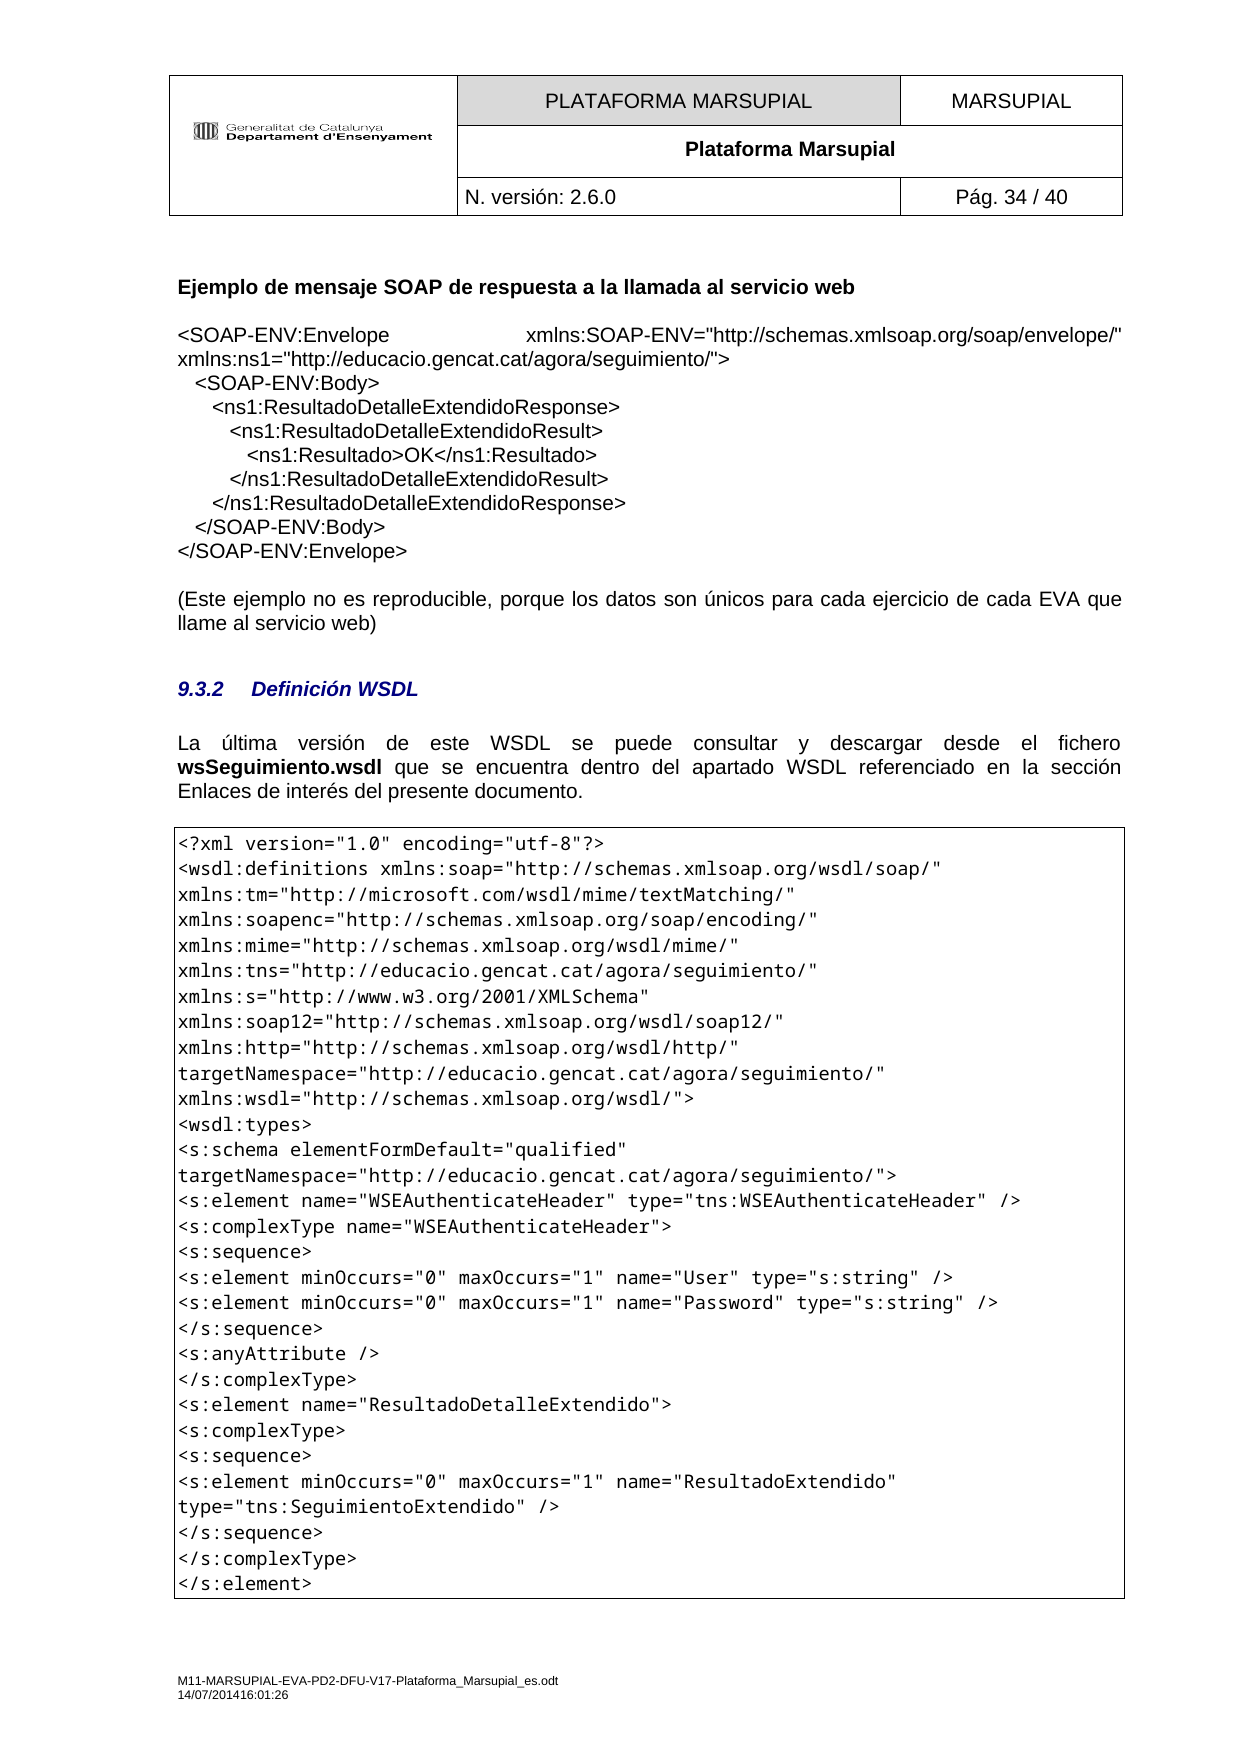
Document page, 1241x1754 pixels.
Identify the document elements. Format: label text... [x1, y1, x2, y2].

text <s:element name="WSEAuthenticateHeader" type="tns:WSEAuthenticateHeader" /> [177, 1187, 1122, 1213]
text <s:element minOccurs="0" maxOccurs="1" name="ResultadoExtendido" type="tns:SeguimientoExtendido" /> [177, 1468, 1122, 1519]
text </ns1:ResultadoDetalleExtendidoResult> [177, 467, 1122, 491]
text <SOAP-ENV:Body> [177, 371, 1122, 395]
text <s:element minOccurs="0" maxOccurs="1" name="Password" type="s:string" /> [177, 1289, 1122, 1315]
text <s:sequence> [177, 1238, 1122, 1264]
text </ns1:ResultadoDetalleExtendidoResponse> [177, 491, 1122, 514]
text <s:complexType> [177, 1417, 1122, 1443]
text </SOAP-ENV:Envelope> [177, 538, 1122, 562]
text </s:sequence> [177, 1519, 1122, 1545]
text <SOAP-ENV:Envelope xmlns:SOAP-ENV="http://schemas.xmlsoap.org/soap/envelope/" xmlns:ns1="http://educacio.gencat.cat/agora/seguimiento/"> [177, 323, 1122, 371]
text <s:anyAttribute /> [177, 1341, 1122, 1366]
text <s:element name="ResultadoDetalleExtendido"> [177, 1392, 1122, 1417]
text <ns1:ResultadoDetalleExtendidoResponse> [177, 395, 1122, 419]
text <wsdl:types> [177, 1111, 1122, 1136]
text <wsdl:definitions xmlns:soap="http://schemas.xmlsoap.org/wsdl/soap/" xmlns:tm="http://microsoft.com/wsdl/mime/textMatching/" xmlns:soapenc="http://schemas.xmlsoap.org/soap/encoding/" xmlns:mime="http://schemas.xmlsoap.org/wsdl/mime/" xmlns:tns="http://educacio.gencat.cat/agora/seguimiento/" xmlns:s="http://www.w3.org/2001/XMLSchema" xmlns:soap12="http://schemas.xmlsoap.org/wsdl/soap12/" xmlns:http="http://schemas.xmlsoap.org/wsdl/http/" targetNamespace="http://educacio.gencat.cat/agora/seguimiento/" xmlns:wsdl="http://schemas.xmlsoap.org/wsdl/"> [177, 856, 1122, 1111]
text <ns1:ResultadoDetalleExtendidoResult> [177, 419, 1122, 443]
text </s:complexType> [177, 1545, 1122, 1567]
text (Este ejemplo no es reproducible, porque los datos son únicos para cada ejercicio de cada EVA que llame al servicio web) [177, 586, 1122, 634]
text </s:complexType> [177, 1366, 1122, 1392]
text <s:schema elementFormDefault="qualified" targetNamespace="http://educacio.gencat.cat/agora/seguimiento/"> [177, 1136, 1122, 1187]
text Ejemplo de mensaje SOAP de respuesta a la llamada al servicio web [177, 275, 1122, 299]
text </SOAP-ENV:Body> [177, 514, 1122, 538]
text La última versión de este WSDL se puede consultar y descargar desde el fichero wsSeguimiento.wsdl que se encuentra dentro del apartado WSDL referenciado en la sección Enlaces de interés del presente documento. [177, 731, 1122, 803]
text <s:sequence> [177, 1443, 1122, 1468]
text </s:sequence> [177, 1315, 1122, 1341]
text <s:element minOccurs="0" maxOccurs="1" name="User" type="s:string" /> [177, 1264, 1122, 1289]
text </s:element> [175, 1567, 1124, 1598]
subtitle Definición WSDL [177, 677, 1122, 701]
text <s:complexType name="WSEAuthenticateHeader"> [177, 1213, 1122, 1238]
text <ns1:Resultado>OK</ns1:Resultado> [177, 443, 1122, 467]
text <?xml version="1.0" encoding="utf-8"?> [175, 828, 1124, 856]
